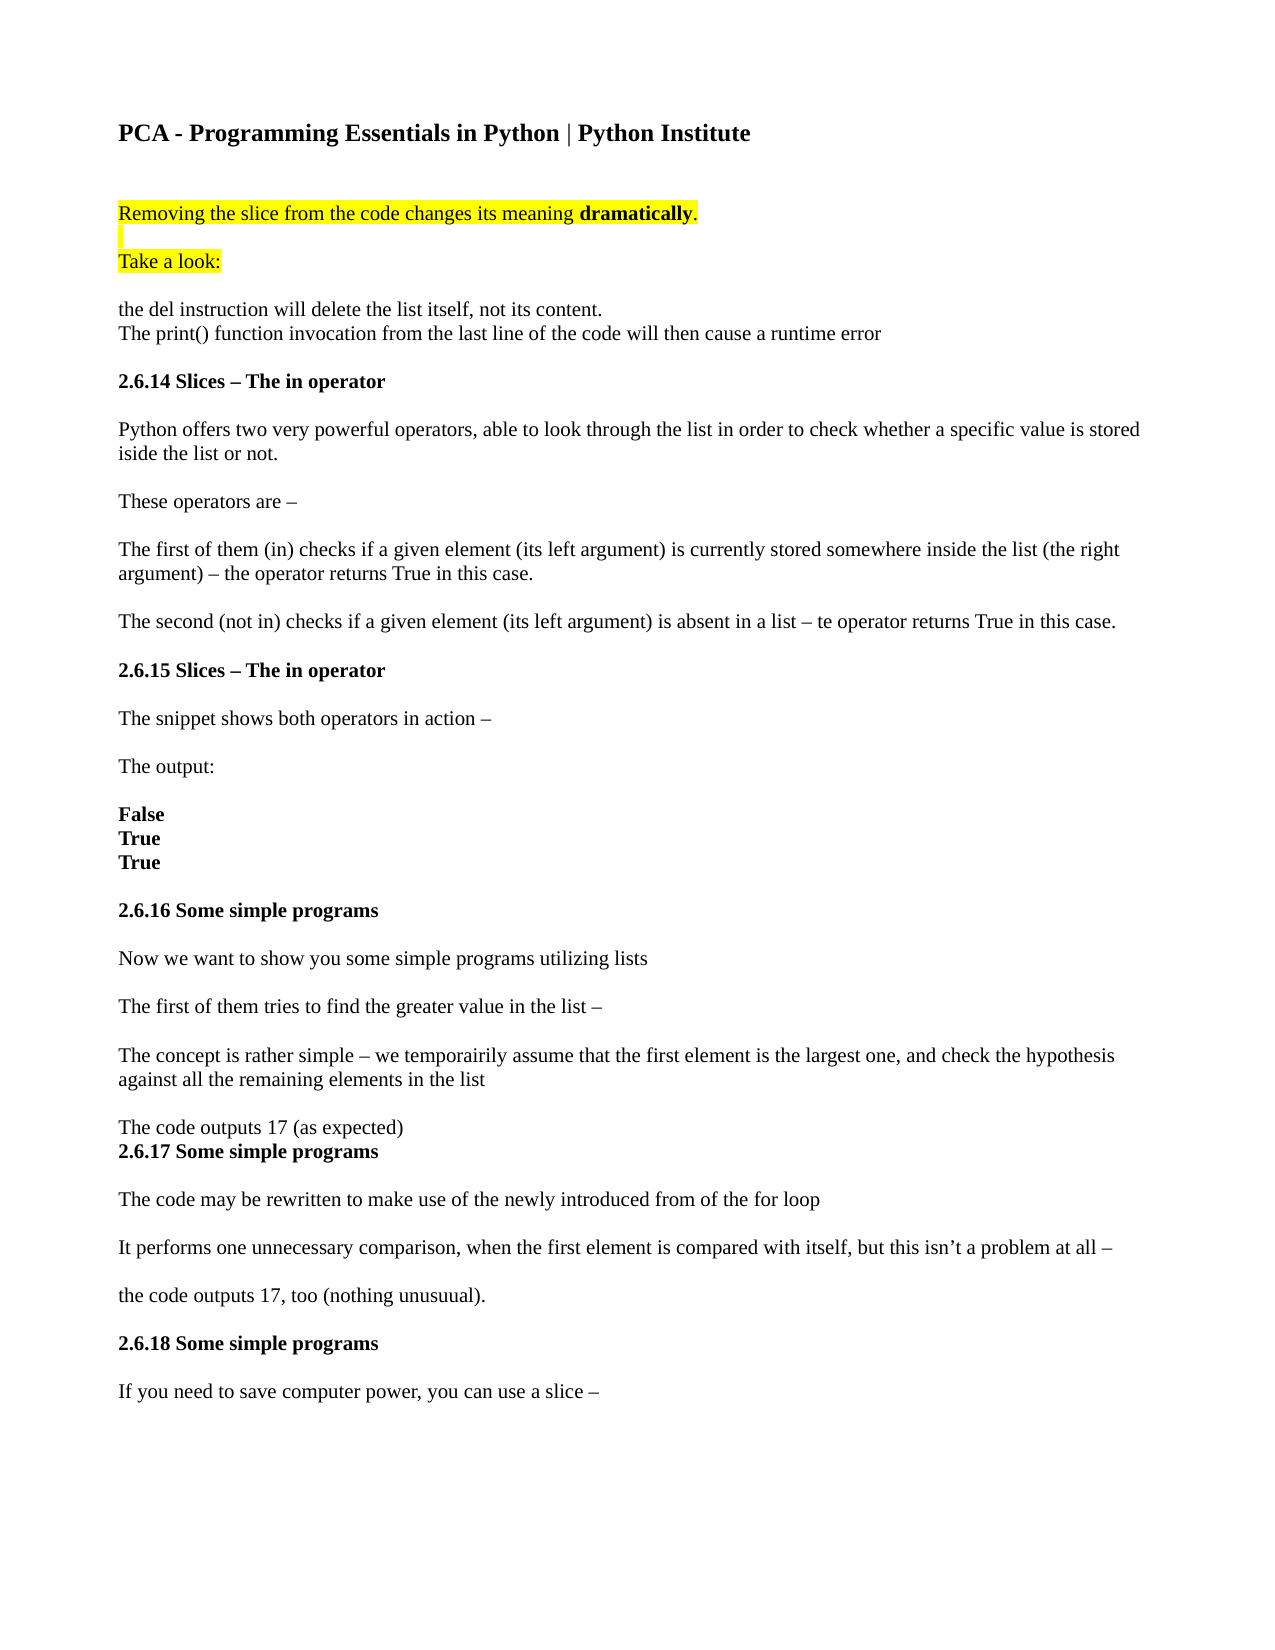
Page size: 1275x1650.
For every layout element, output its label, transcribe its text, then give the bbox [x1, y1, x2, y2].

text 2.6.14 Slices – The in operator [118, 369, 1157, 393]
text 2.6.16 Some simple programs [118, 898, 1157, 922]
text 2.6.17 Some simple programs [118, 1139, 1157, 1163]
text True [118, 850, 1157, 874]
text The first of them (in) checks if a given element (its left argument) is currently stored somewhere inside the list (the right argument) – the operator returns True in this case. [118, 537, 1157, 585]
text The second (not in) checks if a given element (its left argument) is absent in a list – te operator returns True in this case. [118, 609, 1157, 633]
text Now we want to show you some simple programs utilizing lists [118, 946, 1157, 970]
text the code outputs 17, too (nothing unusuual). [118, 1283, 1157, 1307]
text The first of them tries to find the greater value in the list – [118, 994, 1157, 1018]
text It performs one unnecessary comparison, when the first element is compared with itself, but this isn’t a problem at all – [118, 1235, 1157, 1259]
text True [118, 826, 1157, 850]
text the del instruction will delete the list itself, not its content. [118, 297, 1157, 321]
text 2.6.15 Slices – The in operator [118, 658, 1157, 682]
text The snippet shows both operators in action – [118, 706, 1157, 730]
text The output: [118, 754, 1157, 778]
text The code outputs 17 (as expected) [118, 1115, 1157, 1139]
text These operators are – [118, 489, 1157, 513]
text 2.6.18 Some simple programs [118, 1331, 1157, 1355]
text The code may be rewritten to make use of the newly introduced from of the for loop [118, 1187, 1157, 1211]
text If you need to save computer power, you can use a slice – [118, 1379, 1157, 1403]
text Python offers two very powerful operators, able to look through the list in order to check whether a specific value is stored iside the list or not. [118, 417, 1157, 465]
text Take a look: [118, 248, 1157, 273]
text Removing the slice from the code changes its meaning dramatically. [118, 200, 1157, 224]
text The print() function invocation from the last line of the code will then cause a runtime error [118, 321, 1157, 345]
text False [118, 802, 1157, 826]
text The concept is rather simple – we temporairily assume that the first element is the largest one, and check the hypothesis against all the remaining elements in the list [118, 1043, 1157, 1091]
